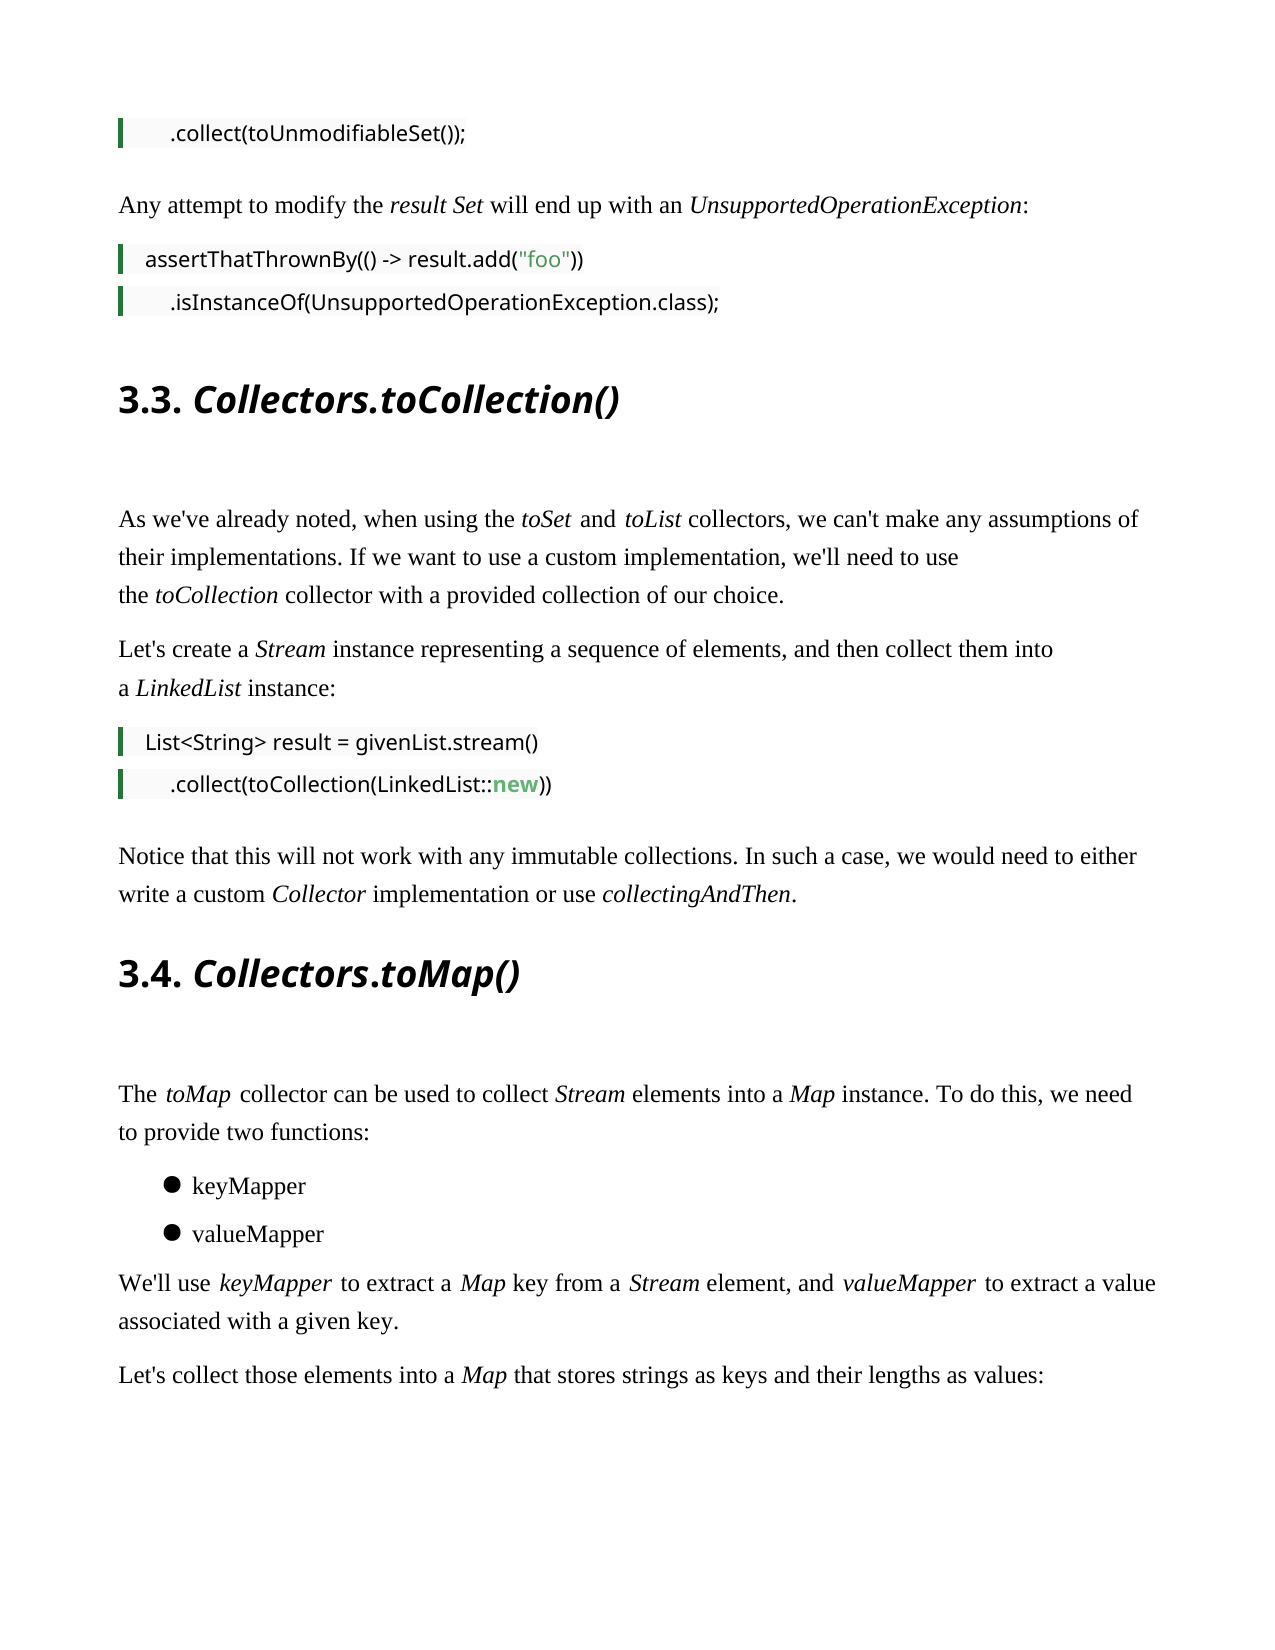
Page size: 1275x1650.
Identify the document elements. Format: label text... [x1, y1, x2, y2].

text Notice that this will not work with any immutable collections. In such a case, we would need to either write a custom Collector implementation or use collectingAndThen. [118, 841, 1157, 908]
text Let's collect those elements into a Map that stores strings as keys and their lengths as values: [118, 1360, 1157, 1389]
text As we've already noted, when using the toSet and toList collectors, we can't make any assumptions of their implementations. If we want to use a custom implementation, we'll need to use the toCollection collector with a provided collection of our choice. [118, 504, 1157, 609]
text Let's create a Stream instance representing a sequence of elements, and then collect them into a LinkedList instance: [118, 634, 1157, 701]
text The toMap collector can be used to collect Stream elements into a Map instance. To do this, we need to provide two functions: [118, 1079, 1157, 1146]
text .collect(toCollection(LinkedList::new)) [123, 769, 1157, 799]
list valueMapper [162, 1219, 1157, 1248]
subtitle 3.3. Collectors.toCollection() [118, 373, 1157, 424]
text We'll use keyMapper to extract a Map key from a Stream element, and valueMapper to extract a value associated with a given key. [118, 1268, 1157, 1335]
text .collect(toUnmodifiableSet()); [123, 118, 1157, 148]
text Any attempt to modify the result Set will end up with an UnsupportedOperationException: [118, 190, 1157, 219]
text List<String> result = givenList.stream() [123, 727, 1157, 756]
text .isInstanceOf(UnsupportedOperationException.class); [123, 286, 1157, 316]
list keyMapper [162, 1171, 1157, 1200]
text assertThatThrownBy(() -> result.add("foo")) [123, 244, 1157, 274]
subtitle 3.4. Collectors.toMap() [118, 948, 1157, 999]
